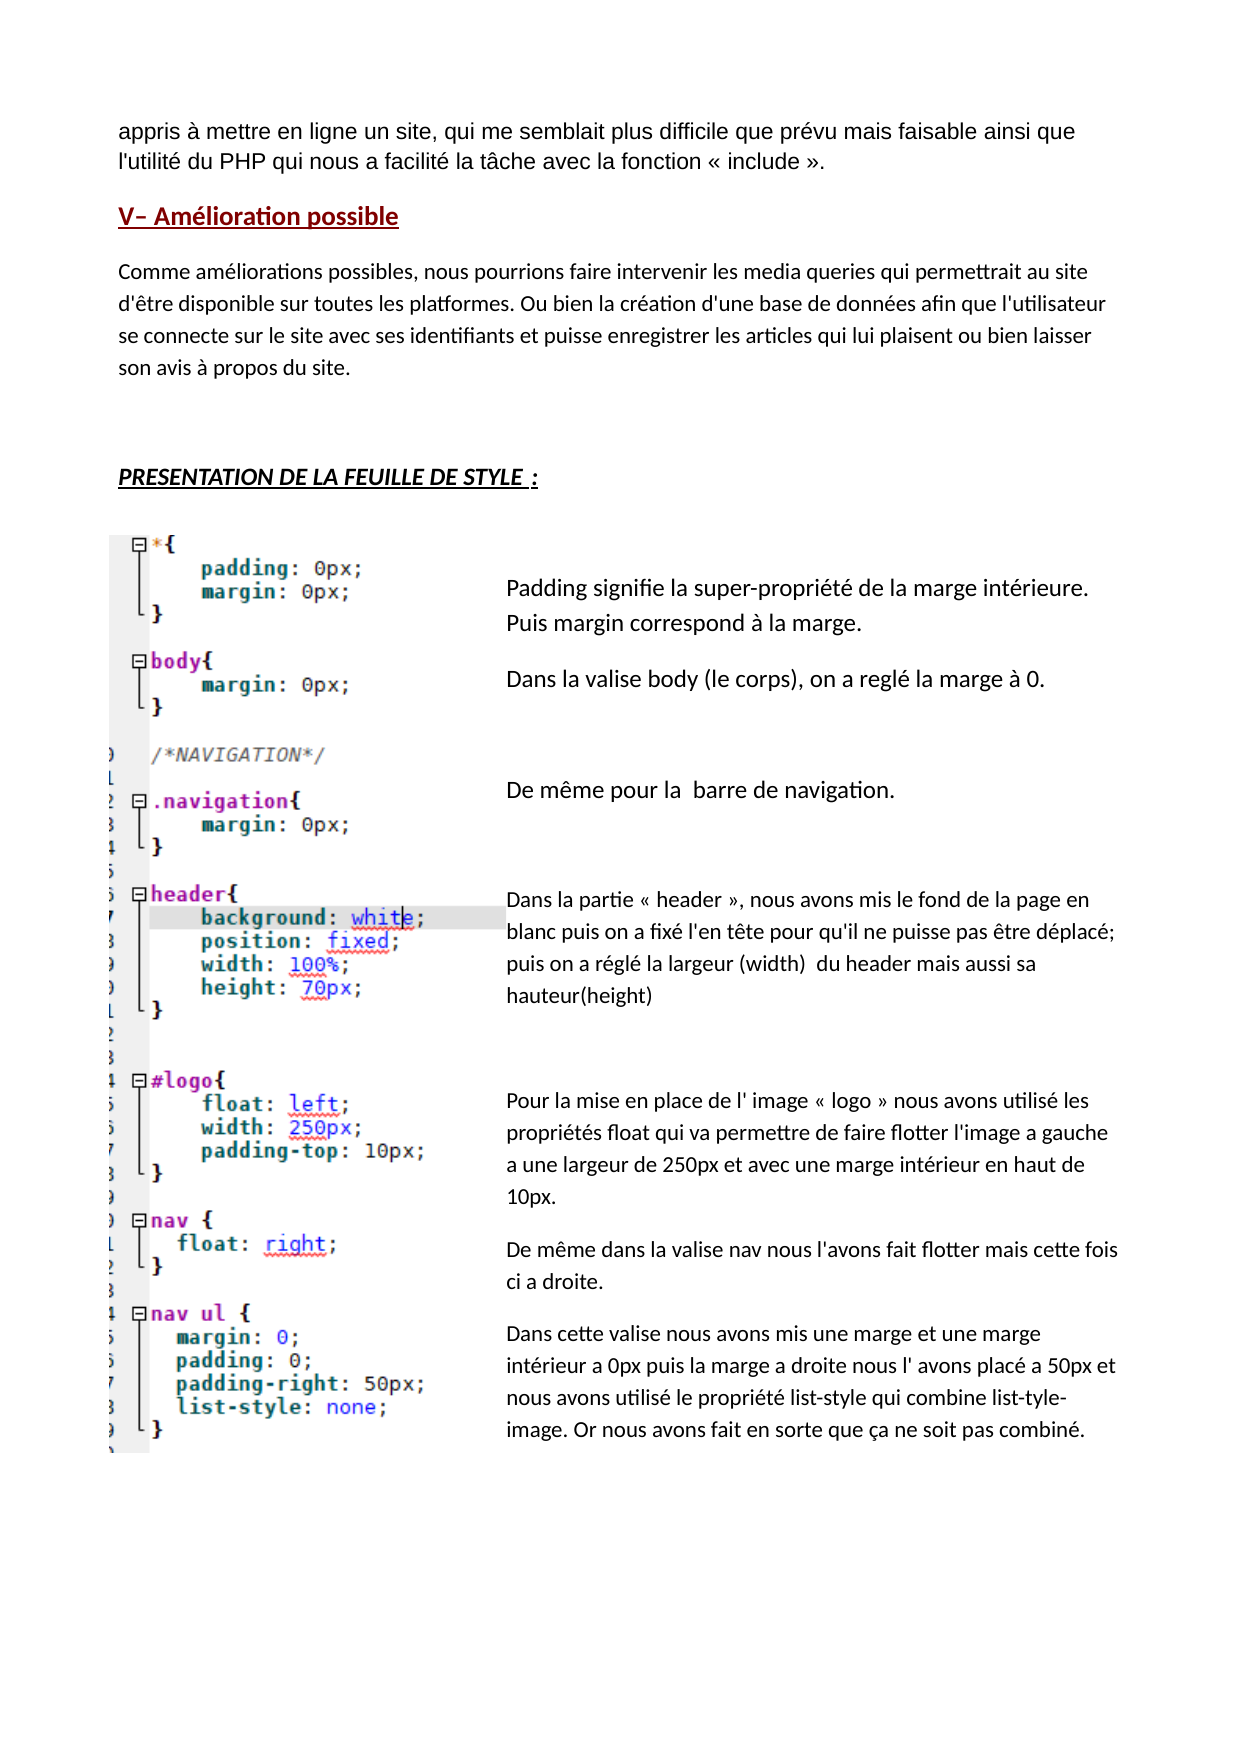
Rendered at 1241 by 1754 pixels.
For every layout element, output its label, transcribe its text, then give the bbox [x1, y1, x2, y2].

text Dans la partie « header », nous avons mis le fond de la page en blanc puis on a fixé l'en tête pour qu'il ne puisse pas être déplacé; puis on a réglé la largeur (width) du header mais aussi sa hauteur(height) [507, 886, 1122, 1009]
text De même pour la barre de navigation. [507, 774, 1122, 805]
text PRESENTATION DE LA FEUILLE DE STYLE : [118, 461, 1122, 492]
text De même dans la valise nav nous l'avons fait flotter mais cette fois ci a droite. [507, 1235, 1122, 1295]
text Pour la mise en place de l' image « logo » nous avons utilisé les propriétés float qui va permettre de faire flotter l'image a gauche a une largeur de 250px et avec une marge intérieur en haut de 10px. [507, 1087, 1122, 1210]
text Dans cette valise nous avons mis une marge et une marge intérieur a 0px puis la marge a droite nous l' avons placé a 50px et nous avons utilisé le propriété list-style qui combine list-tyle-image. Or nous avons fait en sorte que ça ne soit pas combiné. [507, 1319, 1122, 1443]
text Padding signifie la super-propriété de la marge intérieure. Puis margin correspond à la marge. [507, 573, 1122, 638]
text Dans la valise body (le corps), on a reglé la marge à 0. [507, 663, 1122, 693]
text V– Amélioration possible [118, 199, 1122, 232]
text Comme améliorations possibles, nous pourrions faire intervenir les media queries qui permettrait au site d'être disponible sur toutes les platformes. Ou bien la création d'une base de données afin que l'utilisateur se connecte sur le site avec ses identifiants et puisse enregistrer les articles qui lui plaisent ou bien laisser son avis à propos du site. [118, 257, 1122, 381]
text appris à mettre en ligne un site, qui me semblait plus difficile que prévu mais faisable ainsi que l'utilité du PHP qui nous a facilité la tâche avec la fonction « include ». [118, 118, 1122, 174]
picture [109, 535, 507, 1453]
